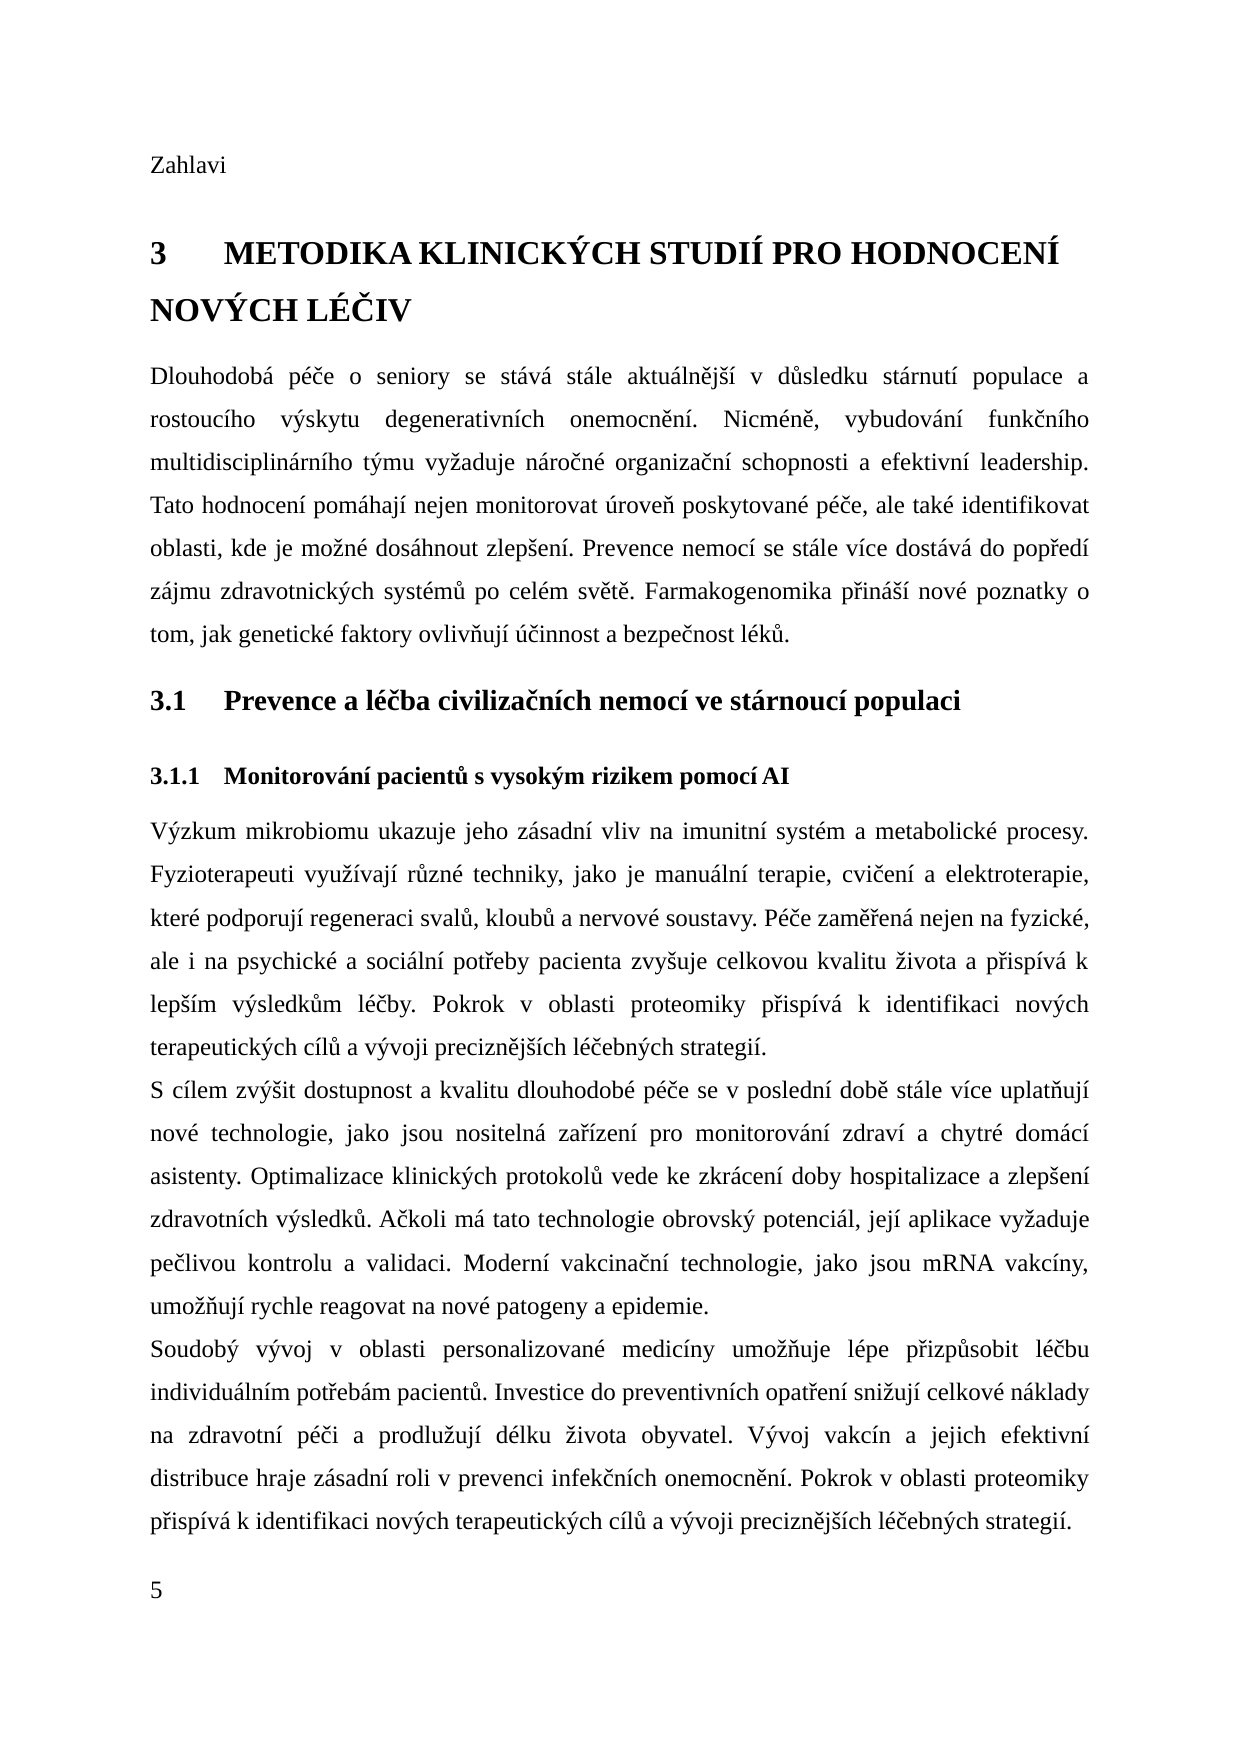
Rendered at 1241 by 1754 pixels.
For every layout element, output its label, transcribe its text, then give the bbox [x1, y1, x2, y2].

text Dlouhodobá péče o seniory se stává stále aktuálnější v důsledku stárnutí populace a rostoucího výskytu degenerativních onemocnění. Nicméně, vybudování funkčního multidisciplinárního týmu vyžaduje náročné organizační schopnosti a efektivní leadership. Tato hodnocení pomáhají nejen monitorovat úroveň poskytované péče, ale také identifikovat oblasti, kde je možné dosáhnout zlepšení. Prevence nemocí se stále více dostává do popředí zájmu zdravotnických systémů po celém světě. Farmakogenomika přináší nové poznatky o tom, jak genetické faktory ovlivňují účinnost a bezpečnost léků. [150, 361, 1090, 648]
subtitle Prevence a léčba civilizačních nemocí ve stárnoucí populaci [150, 683, 1090, 717]
text S cílem zvýšit dostupnost a kvalitu dlouhodobé péče se v poslední době stále více uplatňují nové technologie, jako jsou nositelná zařízení pro monitorování zdraví a chytré domácí asistenty. Optimalizace klinických protokolů vede ke zkrácení doby hospitalizace a zlepšení zdravotních výsledků. Ačkoli má tato technologie obrovský potenciál, její aplikace vyžaduje pečlivou kontrolu a validaci. Moderní vakcinační technologie, jako jsou mRNA vakcíny, umožňují rychle reagovat na nové patogeny a epidemie. [150, 1075, 1090, 1319]
subtitle Monitorování pacientů s vysokým rizikem pomocí AI [150, 761, 1090, 789]
subtitle Metodika klinických studií pro hodnocení nových léčiv [150, 233, 1090, 329]
text Výzkum mikrobiomu ukazuje jeho zásadní vliv na imunitní systém a metabolické procesy. Fyzioterapeuti využívají různé techniky, jako je manuální terapie, cvičení a elektroterapie, které podporují regeneraci svalů, kloubů a nervové soustavy. Péče zaměřená nejen na fyzické, ale i na psychické a sociální potřeby pacienta zvyšuje celkovou kvalitu života a přispívá k lepším výsledkům léčby. Pokrok v oblasti proteomiky přispívá k identifikaci nových terapeutických cílů a vývoji preciznějších léčebných strategií. [150, 816, 1090, 1061]
text Soudobý vývoj v oblasti personalizované medicíny umožňuje lépe přizpůsobit léčbu individuálním potřebám pacientů. Investice do preventivních opatření snižují celkové náklady na zdravotní péči a prodlužují délku života obyvatel. Vývoj vakcín a jejich efektivní distribuce hraje zásadní roli v prevenci infekčních onemocnění. Pokrok v oblasti proteomiky přispívá k identifikaci nových terapeutických cílů a vývoji preciznějších léčebných strategií. [150, 1334, 1090, 1535]
